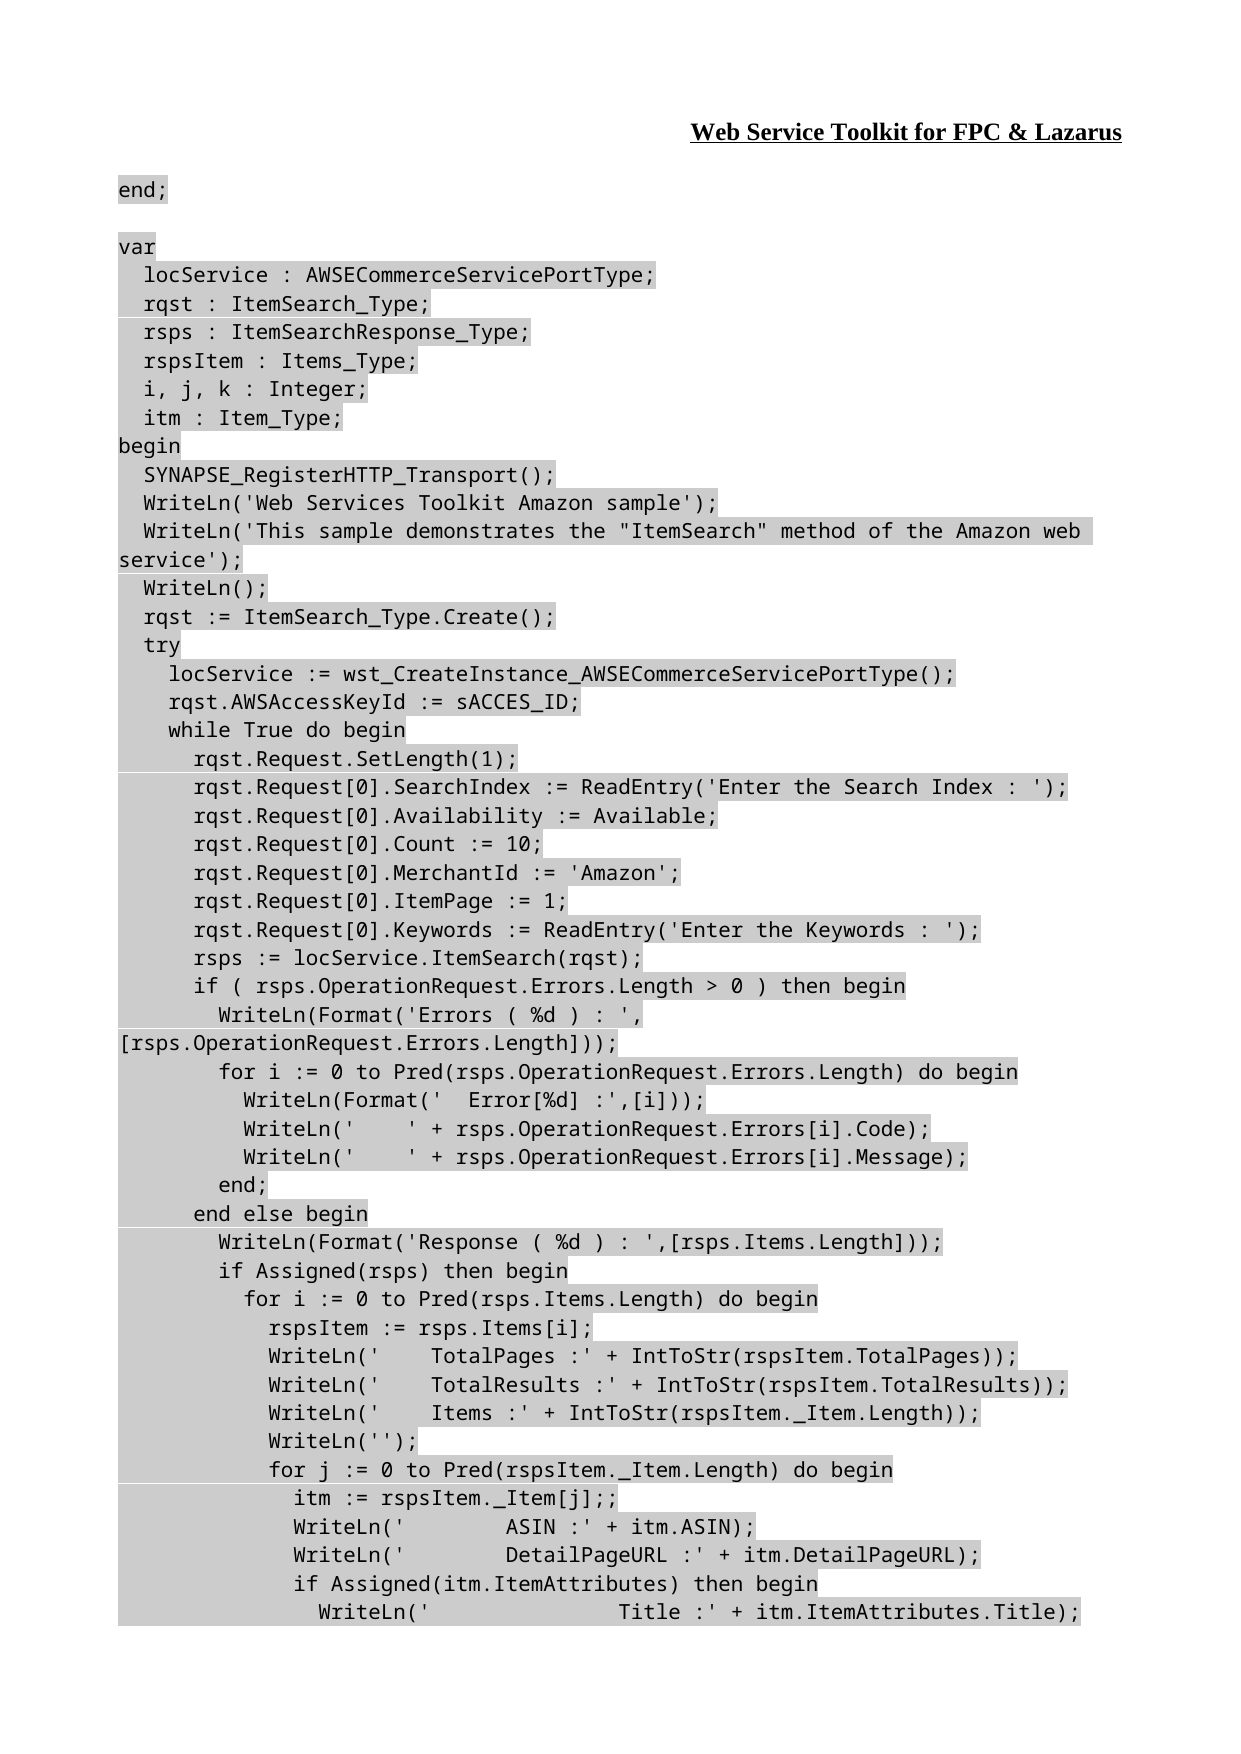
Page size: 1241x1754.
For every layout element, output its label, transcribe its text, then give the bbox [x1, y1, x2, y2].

text WriteLn(' TotalResults :' + IntToStr(rspsItem.TotalResults)); [118, 1370, 1122, 1398]
text if Assigned(rsps) then begin [118, 1256, 1122, 1284]
text end else begin [118, 1199, 1122, 1227]
text var [118, 232, 1122, 261]
text rqst : ItemSearch_Type; [118, 289, 1122, 317]
text WriteLn(' ' + rsps.OperationRequest.Errors[i].Code); [118, 1114, 1122, 1142]
text WriteLn(''); [118, 1427, 1122, 1455]
text itm : Item_Type; [118, 403, 1122, 431]
text SYNAPSE_RegisterHTTP_Transport(); [118, 460, 1122, 488]
text rspsItem : Items_Type; [118, 346, 1122, 374]
text rqst.Request[0].ItemPage := 1; [118, 886, 1122, 915]
text WriteLn(' Title :' + itm.ItemAttributes.Title); [118, 1597, 1122, 1626]
text i, j, k : Integer; [118, 374, 1122, 403]
text rsps := locService.ItemSearch(rqst); [118, 943, 1122, 972]
text begin [118, 431, 1122, 460]
text WriteLn(' TotalPages :' + IntToStr(rspsItem.TotalPages)); [118, 1341, 1122, 1370]
text if ( rsps.OperationRequest.Errors.Length > 0 ) then begin [118, 972, 1122, 1000]
text locService := wst_CreateInstance_AWSECommerceServicePortType(); [118, 659, 1122, 687]
text rqst.Request[0].MerchantId := 'Amazon'; [118, 858, 1122, 886]
text rqst.Request[0].Count := 10; [118, 829, 1122, 858]
text WriteLn(' ' + rsps.OperationRequest.Errors[i].Message); [118, 1142, 1122, 1171]
text WriteLn(Format(' Error[%d] :',[i])); [118, 1085, 1122, 1114]
text try [118, 630, 1122, 659]
text for i := 0 to Pred(rsps.OperationRequest.Errors.Length) do begin [118, 1057, 1122, 1085]
text WriteLn(); [118, 573, 1122, 602]
text end; [118, 175, 1122, 204]
text end; [118, 1171, 1122, 1199]
text WriteLn(' DetailPageURL :' + itm.DetailPageURL); [118, 1540, 1122, 1569]
text rsps : ItemSearchResponse_Type; [118, 317, 1122, 346]
text while True do begin [118, 716, 1122, 744]
text locService : AWSECommerceServicePortType; [118, 261, 1122, 289]
text rspsItem := rsps.Items[i]; [118, 1313, 1122, 1341]
text rqst := ItemSearch_Type.Create(); [118, 602, 1122, 630]
text rqst.Request[0].Keywords := ReadEntry('Enter the Keywords : '); [118, 915, 1122, 943]
text WriteLn(Format('Response ( %d ) : ',[rsps.Items.Length])); [118, 1227, 1122, 1256]
text for j := 0 to Pred(rspsItem._Item.Length) do begin [118, 1455, 1122, 1483]
text WriteLn('Web Services Toolkit Amazon sample'); [118, 488, 1122, 517]
text rqst.Request[0].Availability := Available; [118, 801, 1122, 829]
text rqst.Request.SetLength(1); [118, 744, 1122, 772]
text WriteLn(' ASIN :' + itm.ASIN); [118, 1512, 1122, 1540]
text WriteLn(Format('Errors ( %d ) : ',[rsps.OperationRequest.Errors.Length])); [118, 1000, 1122, 1057]
text rqst.AWSAccessKeyId := sACCES_ID; [118, 687, 1122, 716]
text WriteLn('This sample demonstrates the "ItemSearch" method of the Amazon web service'); [118, 517, 1122, 573]
text itm := rspsItem._Item[j];; [118, 1483, 1122, 1512]
text WriteLn(' Items :' + IntToStr(rspsItem._Item.Length)); [118, 1398, 1122, 1427]
text for i := 0 to Pred(rsps.Items.Length) do begin [118, 1284, 1122, 1313]
text rqst.Request[0].SearchIndex := ReadEntry('Enter the Search Index : '); [118, 772, 1122, 801]
text if Assigned(itm.ItemAttributes) then begin [118, 1569, 1122, 1597]
